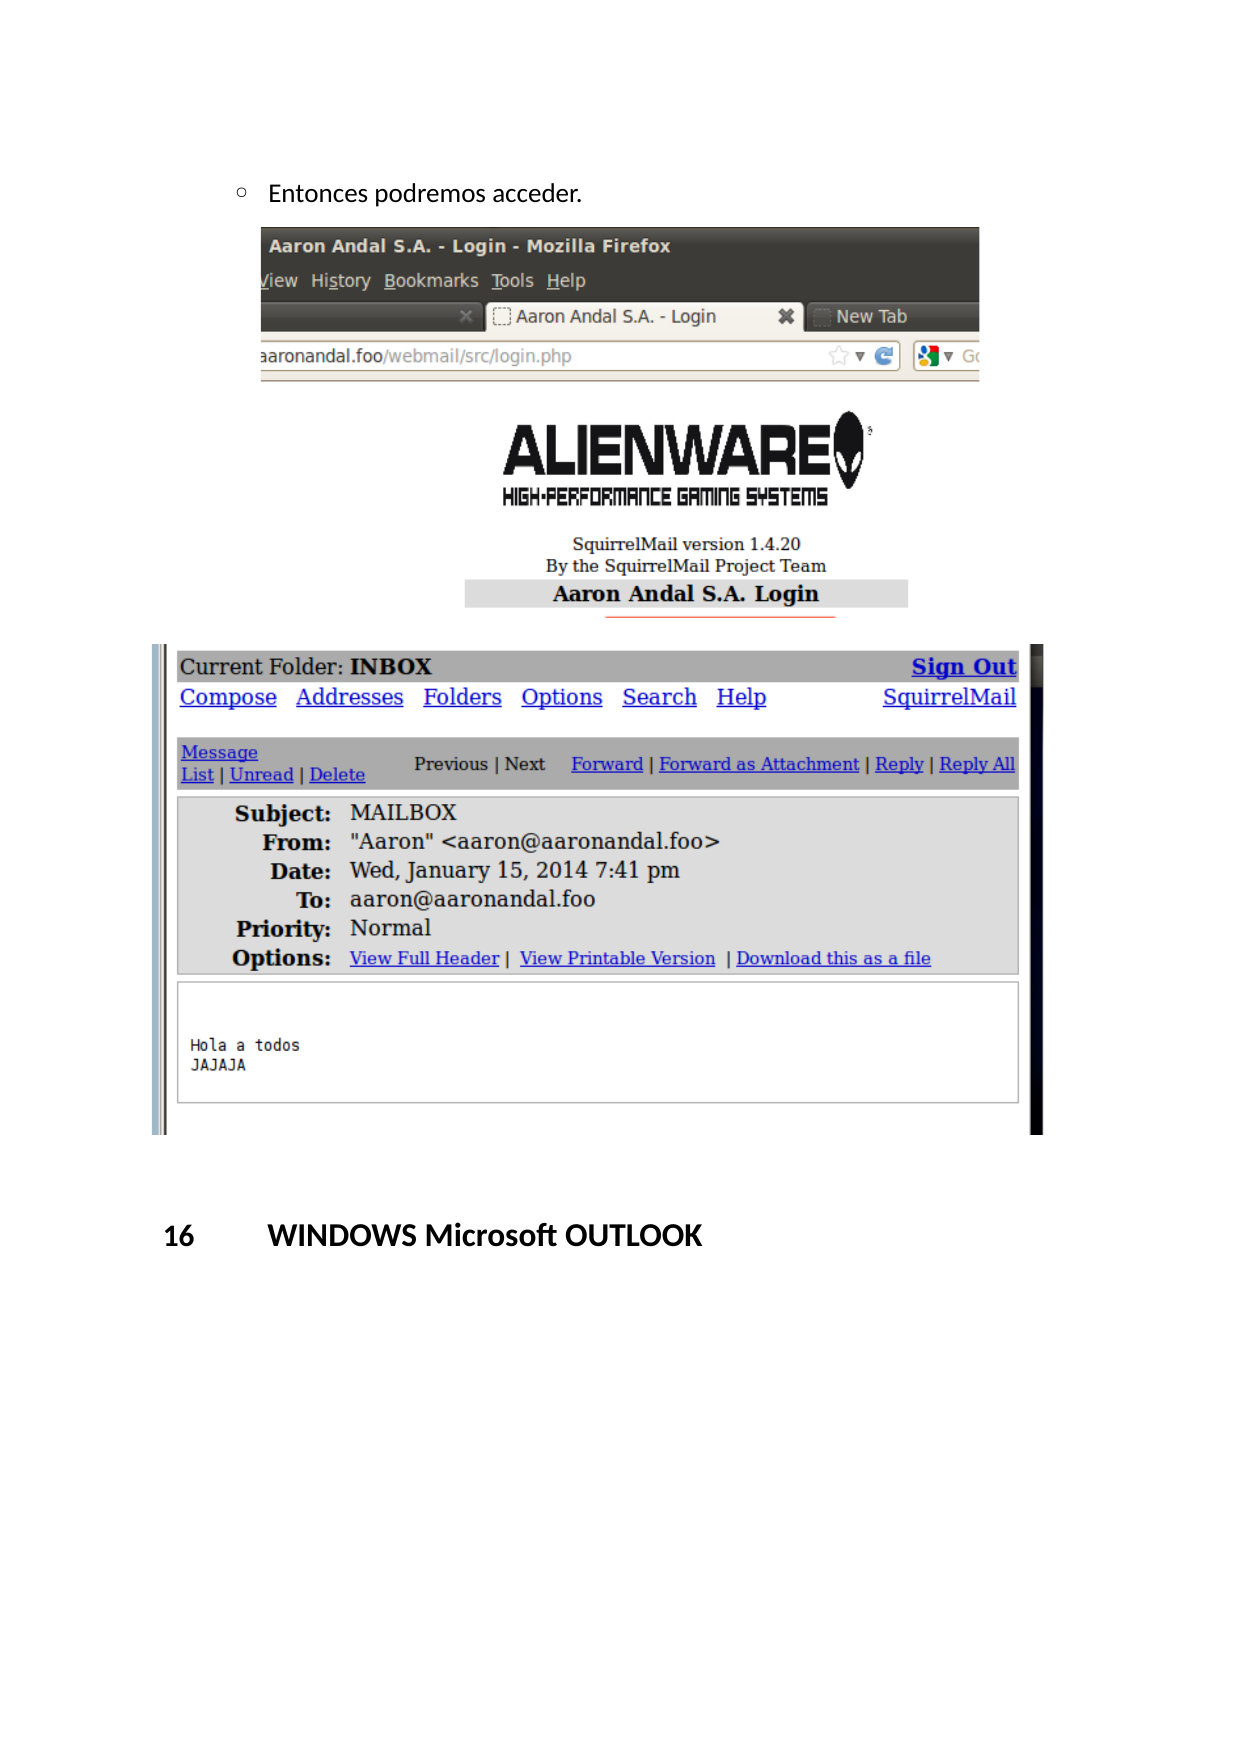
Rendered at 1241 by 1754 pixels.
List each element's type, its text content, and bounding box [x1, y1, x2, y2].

picture [260, 227, 980, 618]
picture [151, 644, 1044, 1135]
list WINDOWS Microsoft OUTLOOK [156, 1214, 1122, 1255]
list Entonces podremos acceder. [231, 176, 1122, 209]
